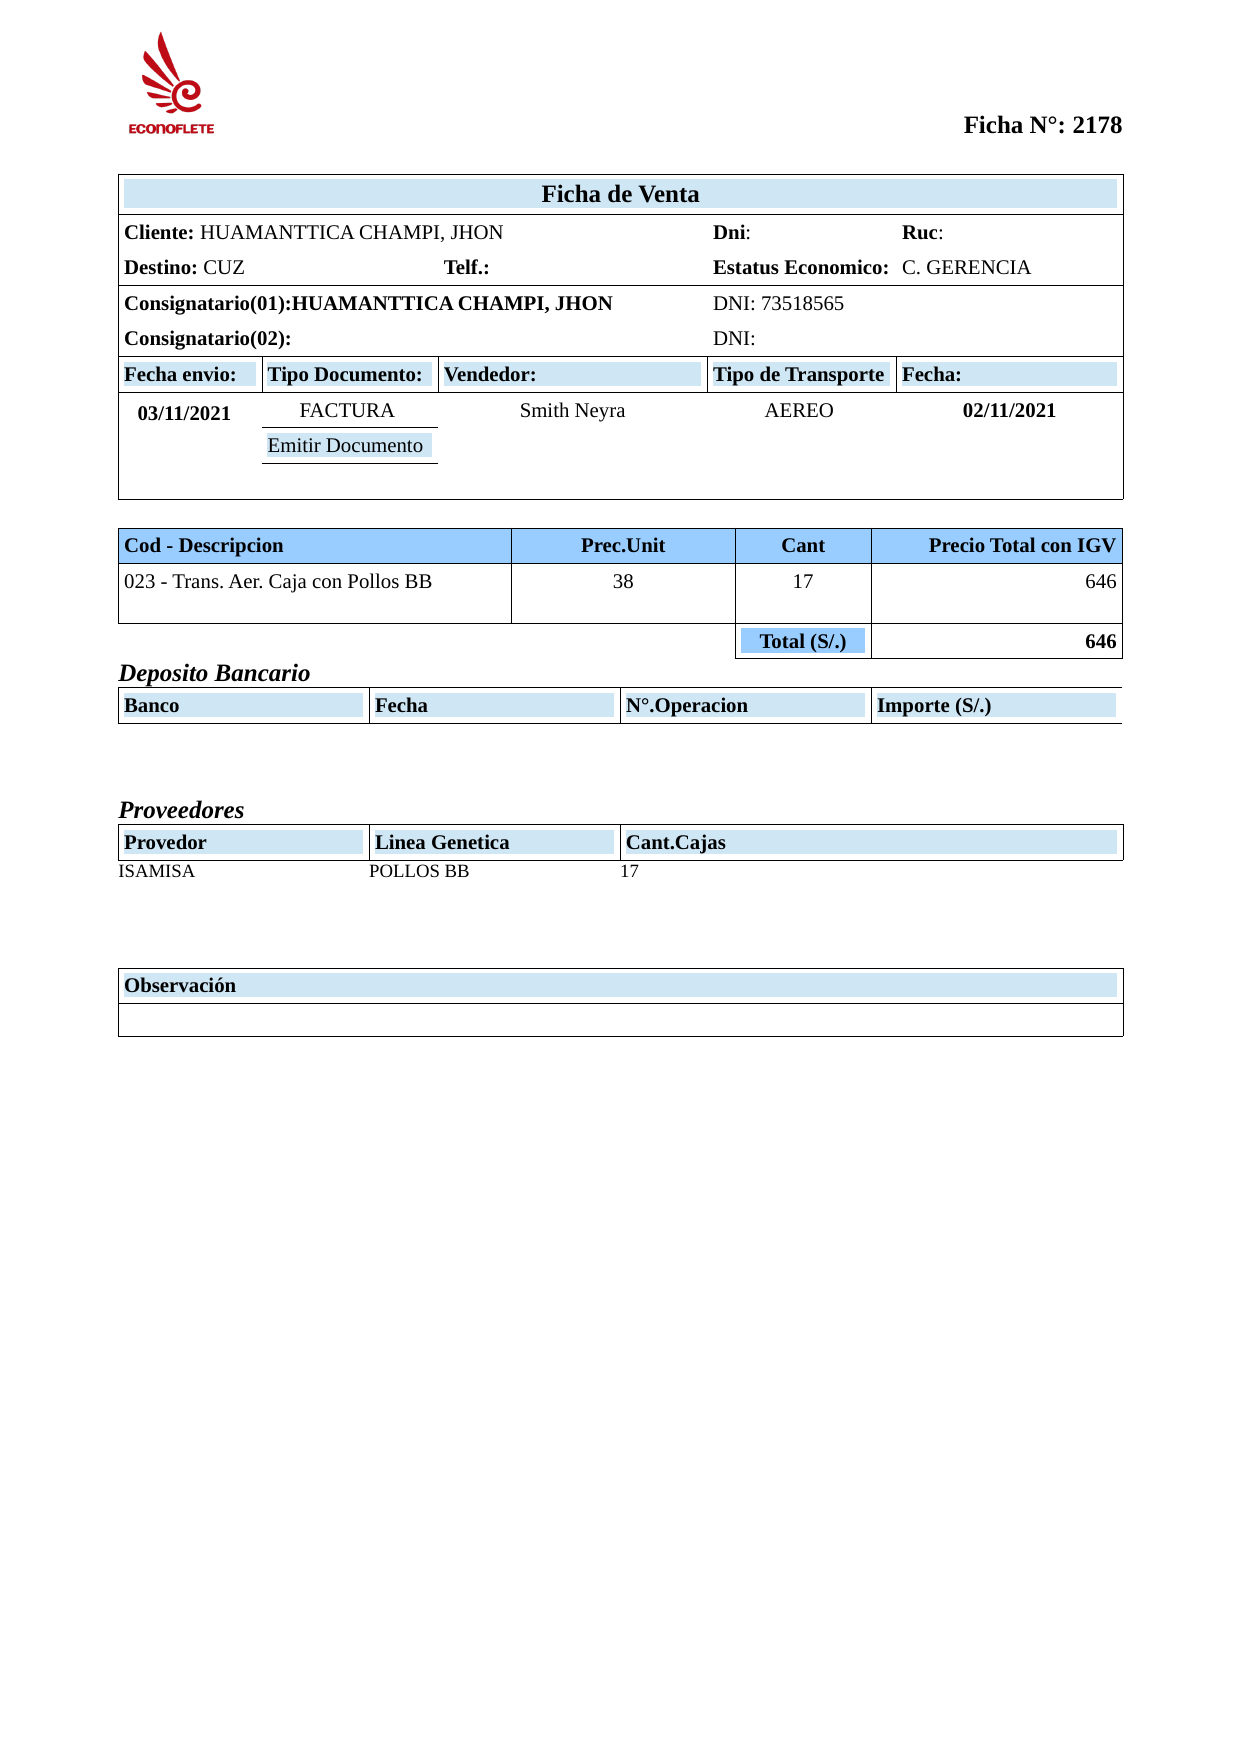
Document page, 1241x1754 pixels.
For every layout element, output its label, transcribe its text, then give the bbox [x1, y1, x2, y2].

table_cell Consignatario(01):HUAMANTTICA CHAMPI, JHON [119, 286, 707, 321]
table_cell [118, 903, 369, 924]
table_cell [620, 724, 871, 747]
table_cell [369, 747, 620, 771]
table_cell [620, 946, 1123, 967]
table_header Cant.Cajas [621, 825, 1123, 859]
table_header Banco [119, 688, 369, 723]
table_cell [620, 903, 1123, 924]
picture [118, 31, 225, 134]
table_cell [620, 924, 1123, 946]
table_header Cod - Descripcion [119, 529, 511, 563]
table_header Prec.Unit [512, 529, 735, 563]
table_cell [871, 747, 1122, 771]
table_cell POLLOS BB [369, 861, 620, 881]
table_cell [369, 724, 620, 747]
table_cell FACTURA [262, 393, 438, 427]
table_cell [118, 771, 369, 795]
table_header Linea Genetica [370, 825, 620, 859]
table_cell [620, 747, 871, 771]
table_header Importe (S/.) [872, 688, 1122, 723]
table_cell Fecha: [897, 357, 1123, 392]
table_cell [369, 881, 620, 903]
table_cell Total (S/.) [736, 624, 871, 658]
table_cell [118, 924, 369, 946]
table_header N°.Operacion [621, 688, 871, 723]
table_cell [871, 724, 1122, 747]
table_cell [871, 771, 1122, 795]
table_cell C. GERENCIA [896, 249, 1123, 285]
table_cell AEREO [707, 393, 896, 498]
table_header Cant [736, 529, 871, 563]
table_cell [118, 747, 369, 771]
table_cell [118, 946, 369, 967]
table_cell [369, 924, 620, 946]
table_cell [118, 881, 369, 903]
table_cell Cliente: HUAMANTTICA CHAMPI, JHON [119, 215, 707, 249]
table_cell [262, 464, 438, 498]
table_cell Smith Neyra [438, 393, 707, 498]
table_cell Consignatario(02): [119, 321, 707, 356]
table_cell ISAMISA [118, 861, 369, 881]
table_header Provedor [119, 825, 369, 859]
table_cell Dni: [707, 215, 896, 249]
table_header Ficha de Venta [119, 175, 1123, 214]
table_cell [620, 881, 1123, 903]
table_cell DNI: 73518565 [707, 286, 1123, 321]
text Proveedores [118, 795, 1122, 824]
table_cell Tipo Documento: [263, 357, 438, 392]
text Deposito Bancario [118, 658, 1122, 687]
table_cell 646 [872, 624, 1122, 658]
table_cell [118, 724, 369, 747]
table_cell [369, 903, 620, 924]
table_cell [119, 1004, 1123, 1036]
table_cell Tipo de Transporte [708, 357, 896, 392]
table_cell DNI: [707, 321, 1123, 356]
table_cell [369, 771, 620, 795]
table_cell 17 [620, 861, 1123, 881]
table_header Observación [119, 969, 1123, 1003]
table_cell [369, 946, 620, 967]
table_cell [511, 624, 735, 658]
table_cell 02/11/2021 [896, 393, 1123, 498]
table_header Precio Total con IGV [872, 529, 1122, 563]
table_cell Destino: CUZ [119, 249, 438, 285]
table_cell 023 - Trans. Aer. Caja con Pollos BB [119, 564, 511, 623]
table_cell [118, 624, 511, 658]
table_cell Telf.: [438, 249, 707, 285]
table_cell Ruc: [896, 215, 1123, 249]
table_cell 646 [872, 564, 1122, 623]
table_cell Fecha envio: [119, 357, 262, 392]
table_cell 03/11/2021 [119, 393, 262, 498]
table_cell Estatus Economico: [707, 249, 896, 285]
table_cell 38 [512, 564, 735, 623]
table_cell Vendedor: [439, 357, 707, 392]
table_cell Emitir Documento [262, 428, 438, 463]
table_header Fecha [370, 688, 620, 723]
table_cell 17 [736, 564, 871, 623]
table_cell [620, 771, 871, 795]
